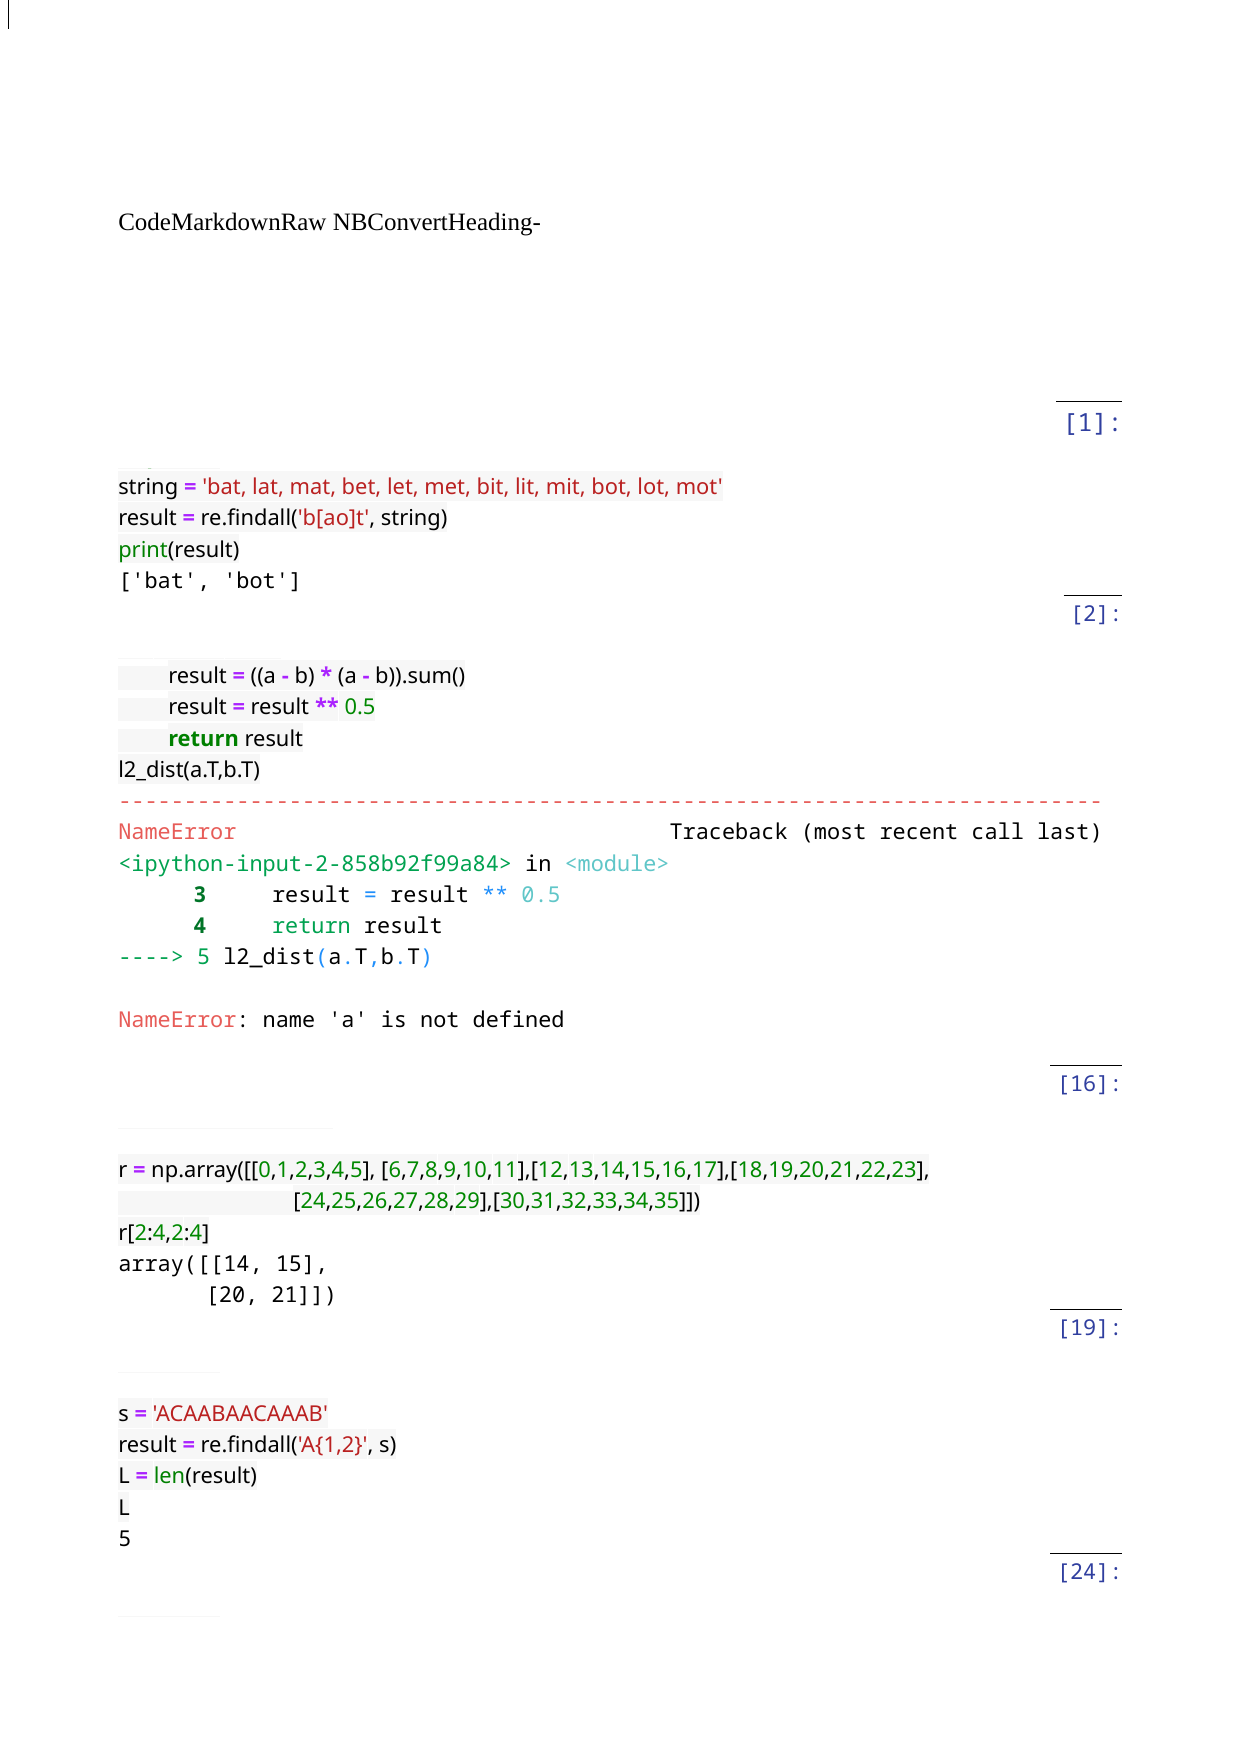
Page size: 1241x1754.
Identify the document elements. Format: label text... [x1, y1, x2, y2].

text ​ [118, 1129, 1122, 1153]
text result = ((a - b) * (a - b)).sum() [118, 659, 1122, 690]
text <ipython-input-2-858b92f99a84> in <module> [118, 846, 1122, 877]
text [1]: [118, 401, 1122, 438]
text result = re.findall('b[ao]t', string) [118, 501, 1122, 532]
text print(result) [118, 532, 1122, 563]
text 4 return result [118, 909, 1122, 940]
text return result [118, 721, 1122, 752]
text NameError Traceback (most recent call last) [118, 815, 1122, 846]
text L [118, 1490, 1122, 1522]
text [19]: [118, 1309, 1122, 1342]
text L = len(result) [118, 1459, 1122, 1490]
text r = np.array([[0,1,2,3,4,5], [6,7,8,9,10,11],[12,13,14,15,16,17],[18,19,20,21,22,23], [118, 1153, 1122, 1184]
text import re [0, 438, 1240, 469]
text CodeMarkdownRaw NBConvertHeading- [118, 207, 1119, 236]
text [24,25,26,27,28,29],[30,31,32,33,34,35]]) [118, 1184, 1122, 1215]
text result = re.findall('A{1,2}', s) [118, 1428, 1122, 1459]
text import numpy as np [0, 1098, 1240, 1129]
text result = result ** 0.5 [118, 690, 1122, 721]
text NameError: name 'a' is not defined [118, 1002, 1122, 1034]
text import re [0, 1586, 1240, 1617]
text l2_dist(a.T,b.T) [118, 752, 1122, 784]
text 5 [118, 1522, 1122, 1553]
text s = 'ACAABAACAAAB' [118, 1397, 1122, 1428]
text ----> 5 l2_dist(a.T,b.T) [118, 940, 1122, 971]
text r[2:4,2:4] [118, 1215, 1122, 1246]
text import re [0, 1342, 1240, 1373]
text 3 result = result ** 0.5 [118, 877, 1122, 909]
text ['bat', 'bot'] [118, 563, 1122, 594]
text array([[14, 15], [118, 1246, 1122, 1278]
text [16]: [118, 1065, 1122, 1098]
text def l2_dist(a, b): [0, 627, 1240, 659]
text --------------------------------------------------------------------------- [118, 784, 1122, 815]
text ​ [118, 1373, 1122, 1397]
text [2]: [118, 594, 1122, 627]
text [20, 21]]) [118, 1278, 1122, 1309]
text string = 'bat, lat, mat, bet, let, met, bit, lit, mit, bot, lot, mot' [118, 469, 1122, 501]
text [24]: [118, 1553, 1122, 1586]
